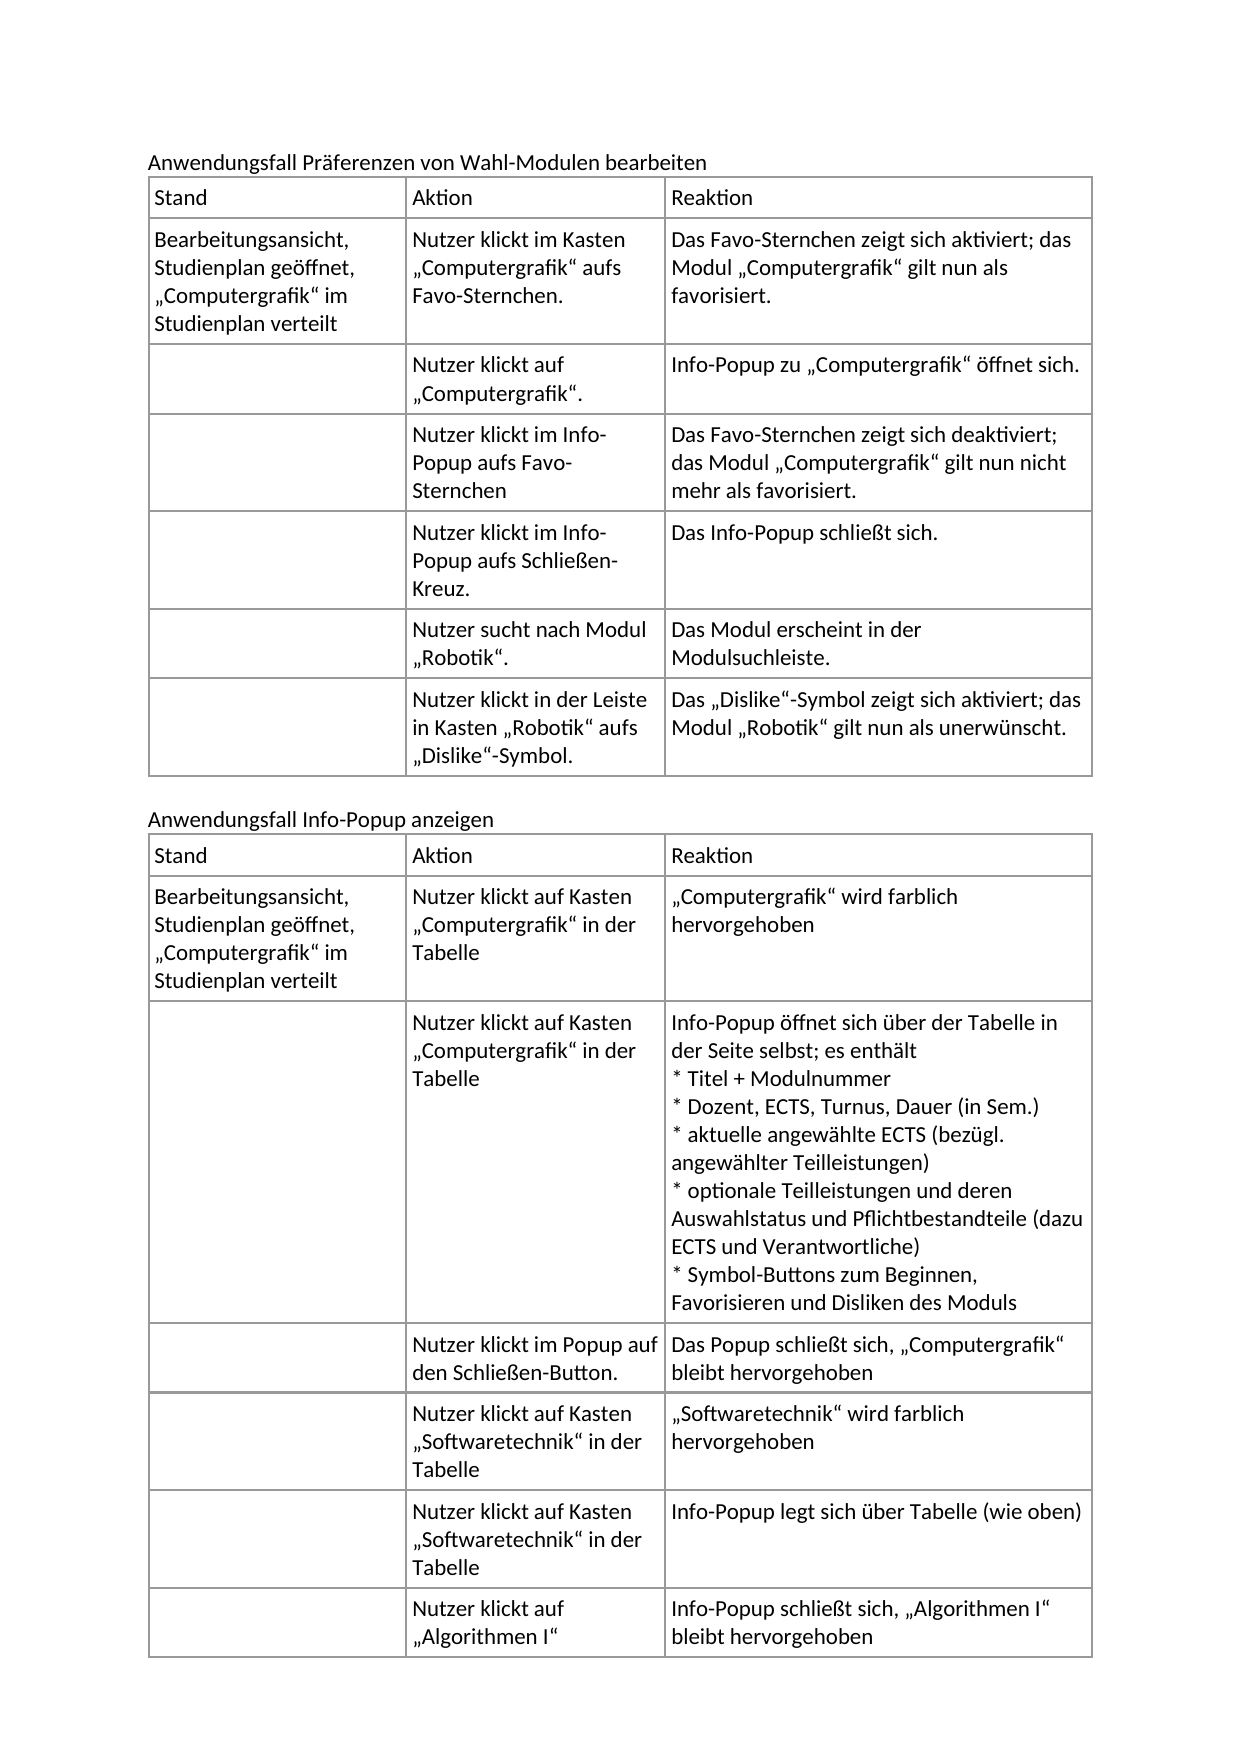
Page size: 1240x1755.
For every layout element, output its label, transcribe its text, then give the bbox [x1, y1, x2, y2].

table_cell Nutzer klickt auf Kasten „Computergrafik“ in der Tabelle [407, 877, 664, 1000]
table_cell Nutzer klickt im Info-Popup aufs Schließen-Kreuz. [407, 512, 664, 608]
table_cell Das Modul erscheint in der Modulsuchleiste. [666, 610, 1091, 677]
table_cell Nutzer sucht nach Modul „Robotik“. [407, 610, 664, 677]
table_cell Nutzer klickt im Info-Popup aufs Favo-Sternchen [407, 415, 664, 510]
table_cell [150, 1394, 405, 1489]
table_cell Nutzer klickt auf Kasten „Computergrafik“ in der Tabelle [407, 1002, 664, 1322]
table_cell [150, 1002, 405, 1322]
table_cell Info-Popup legt sich über Tabelle (wie oben) [666, 1491, 1091, 1587]
table_header Aktion [407, 835, 664, 874]
table_cell „Computergrafik“ wird farblich hervorgehoben [666, 877, 1091, 1000]
table_cell Bearbeitungsansicht, Studienplan geöffnet, „Computergrafik“ im Studienplan verteilt [150, 877, 405, 1000]
table_cell „Softwaretechnik“ wird farblich hervorgehoben [666, 1394, 1091, 1489]
table_cell [150, 345, 405, 412]
table_header Stand [150, 178, 405, 217]
table_cell [150, 512, 405, 608]
table_cell Nutzer klickt im Kasten „Computergrafik“ aufs Favo-Sternchen. [407, 219, 664, 343]
table_header Aktion [407, 178, 664, 217]
table_header Reaktion [666, 178, 1091, 217]
table_cell Nutzer klickt im Popup auf den Schließen-Button. [407, 1324, 664, 1391]
table_cell Bearbeitungsansicht, Studienplan geöffnet, „Computergrafik“ im Studienplan verteilt [150, 219, 405, 343]
table_header Stand [150, 835, 405, 874]
table_cell Info-Popup schließt sich, „Algorithmen I“ bleibt hervorgehoben [666, 1589, 1091, 1656]
text Anwendungsfall Präferenzen von Wahl-Modulen bearbeiten [148, 148, 1092, 176]
table_cell [150, 679, 405, 775]
table_cell [150, 1491, 405, 1587]
text Anwendungsfall Info-Popup anzeigen [148, 805, 1092, 833]
table_cell Nutzer klickt auf Kasten „Softwaretechnik“ in der Tabelle [407, 1394, 664, 1489]
table_cell Info-Popup öffnet sich über der Tabelle in der Seite selbst; es enthält * Titel + Modulnummer * Dozent, ECTS, Turnus, Dauer (in Sem.) * aktuelle angewählte ECTS (bezügl. angewählter Teilleistungen) * optionale Teilleistungen und deren Auswahlstatus und Pflichtbestandteile (dazu ECTS und Verantwortliche) * Symbol-Buttons zum Beginnen, Favorisieren und Disliken des Moduls [666, 1002, 1091, 1322]
table_cell [150, 1324, 405, 1391]
table_cell Das Favo-Sternchen zeigt sich aktiviert; das Modul „Computergrafik“ gilt nun als favorisiert. [666, 219, 1091, 343]
table_cell Das Info-Popup schließt sich. [666, 512, 1091, 608]
table_cell Info-Popup zu „Computergrafik“ öffnet sich. [666, 345, 1091, 412]
table_cell [150, 610, 405, 677]
table_cell [150, 1589, 405, 1656]
table_cell Das Favo-Sternchen zeigt sich deaktiviert; das Modul „Computergrafik“ gilt nun nicht mehr als favorisiert. [666, 415, 1091, 510]
table_cell Nutzer klickt auf „Computergrafik“. [407, 345, 664, 412]
table_cell Nutzer klickt auf „Algorithmen I“ [407, 1589, 664, 1656]
table_cell [150, 415, 405, 510]
table_cell Das „Dislike“-Symbol zeigt sich aktiviert; das Modul „Robotik“ gilt nun als unerwünscht. [666, 679, 1091, 775]
table_cell Nutzer klickt auf Kasten „Softwaretechnik“ in der Tabelle [407, 1491, 664, 1587]
table_header Reaktion [666, 835, 1091, 874]
table_cell Das Popup schließt sich, „Computergrafik“ bleibt hervorgehoben [666, 1324, 1091, 1391]
table_cell Nutzer klickt in der Leiste in Kasten „Robotik“ aufs „Dislike“-Symbol. [407, 679, 664, 775]
